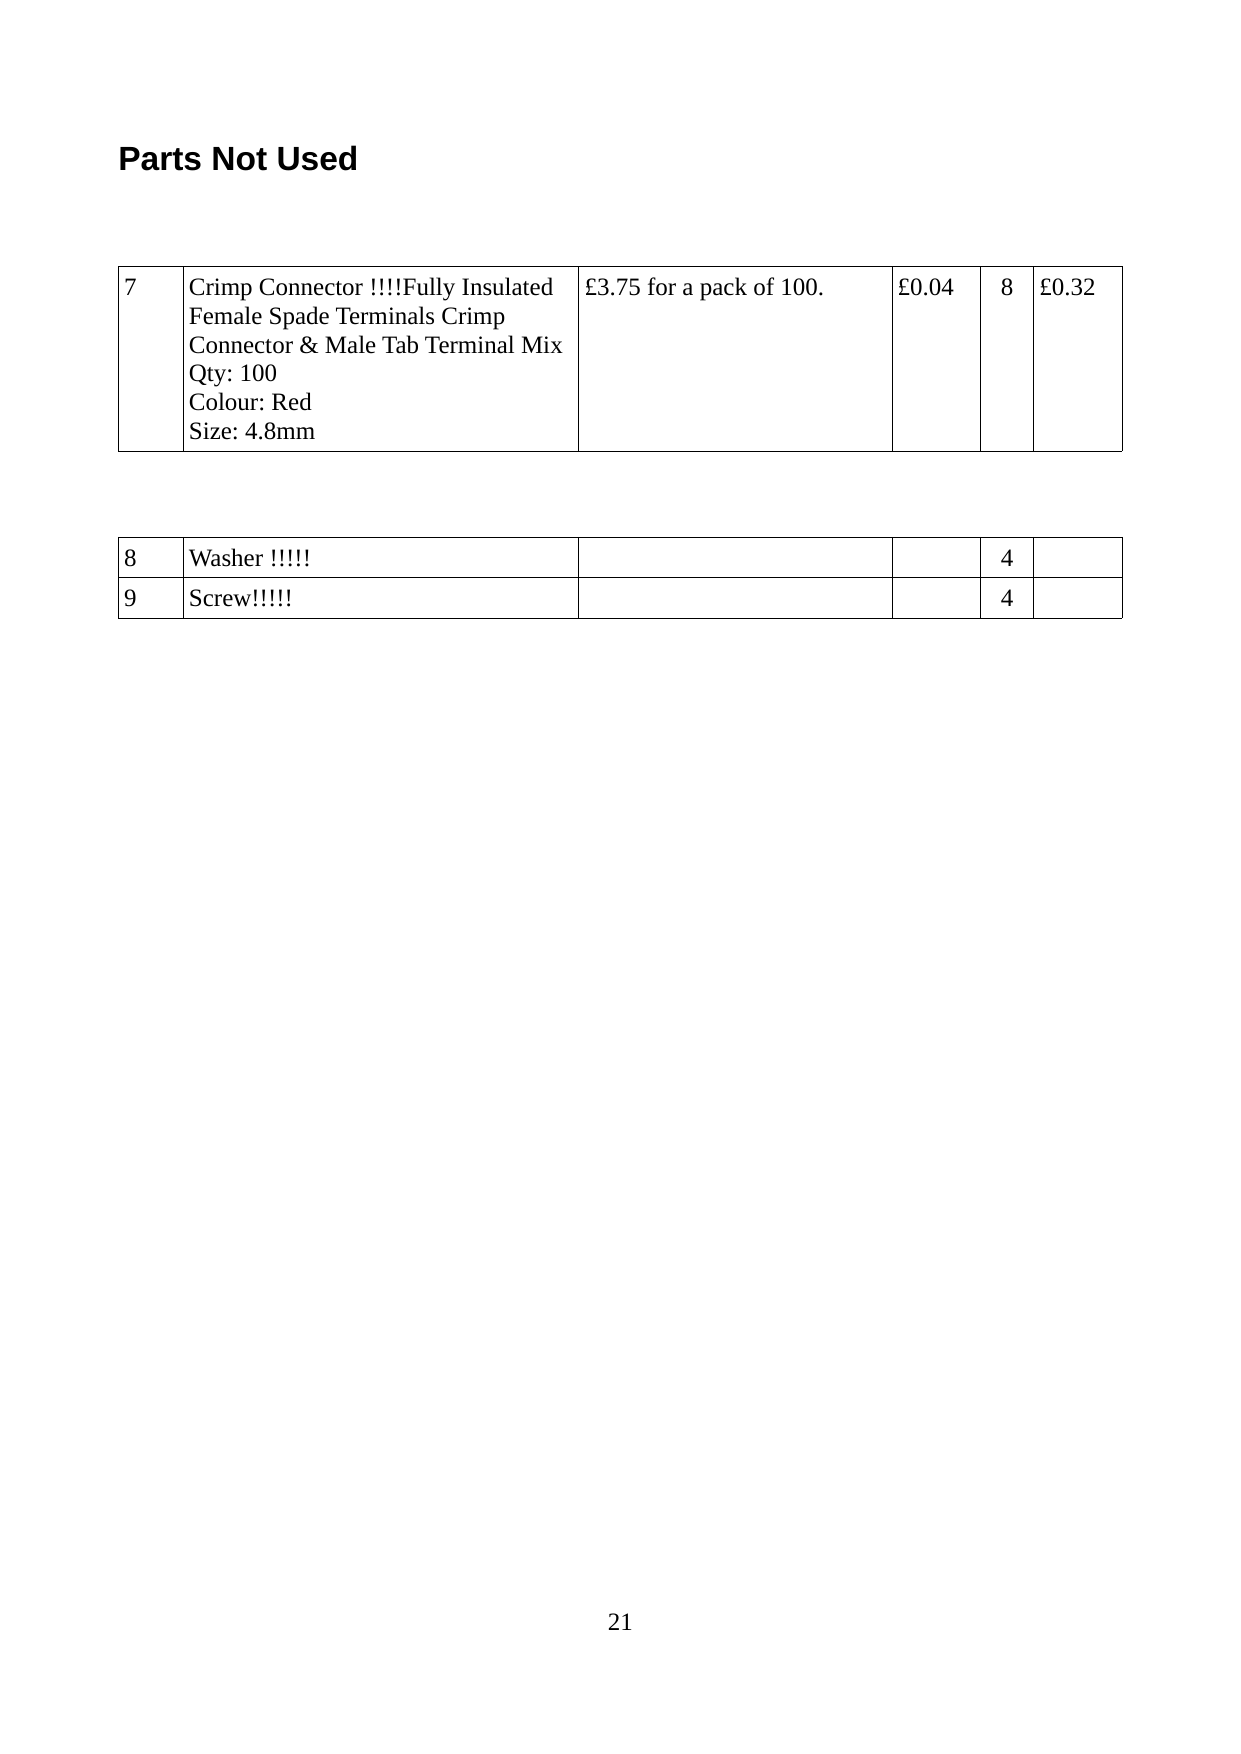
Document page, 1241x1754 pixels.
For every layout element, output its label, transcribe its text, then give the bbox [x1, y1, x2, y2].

table_cell [1034, 578, 1122, 617]
table_header £0.32 [1034, 267, 1122, 451]
table_cell [893, 578, 980, 617]
subtitle Parts Not Used [118, 139, 1122, 178]
table_header 8 [981, 267, 1033, 451]
table_header [893, 538, 980, 577]
table_cell 9 [119, 578, 183, 617]
table_header [579, 538, 892, 577]
table_header 4 [981, 538, 1033, 577]
table_cell 4 [981, 578, 1033, 617]
table_cell [579, 578, 892, 617]
table_header [1034, 538, 1122, 577]
table_header £0.04 [893, 267, 980, 451]
table_header 7 [119, 267, 183, 451]
table_header £3.75 for a pack of 100. [579, 267, 892, 451]
table_cell Screw!!!!! [184, 578, 578, 617]
table_header Crimp Connector !!!!Fully Insulated Female Spade Terminals Crimp Connector & Male Tab Terminal Mix Qty: 100 Colour: Red Size: 4.8mm [184, 267, 578, 451]
table_header Washer !!!!! [184, 538, 578, 577]
table_header 8 [119, 538, 183, 577]
